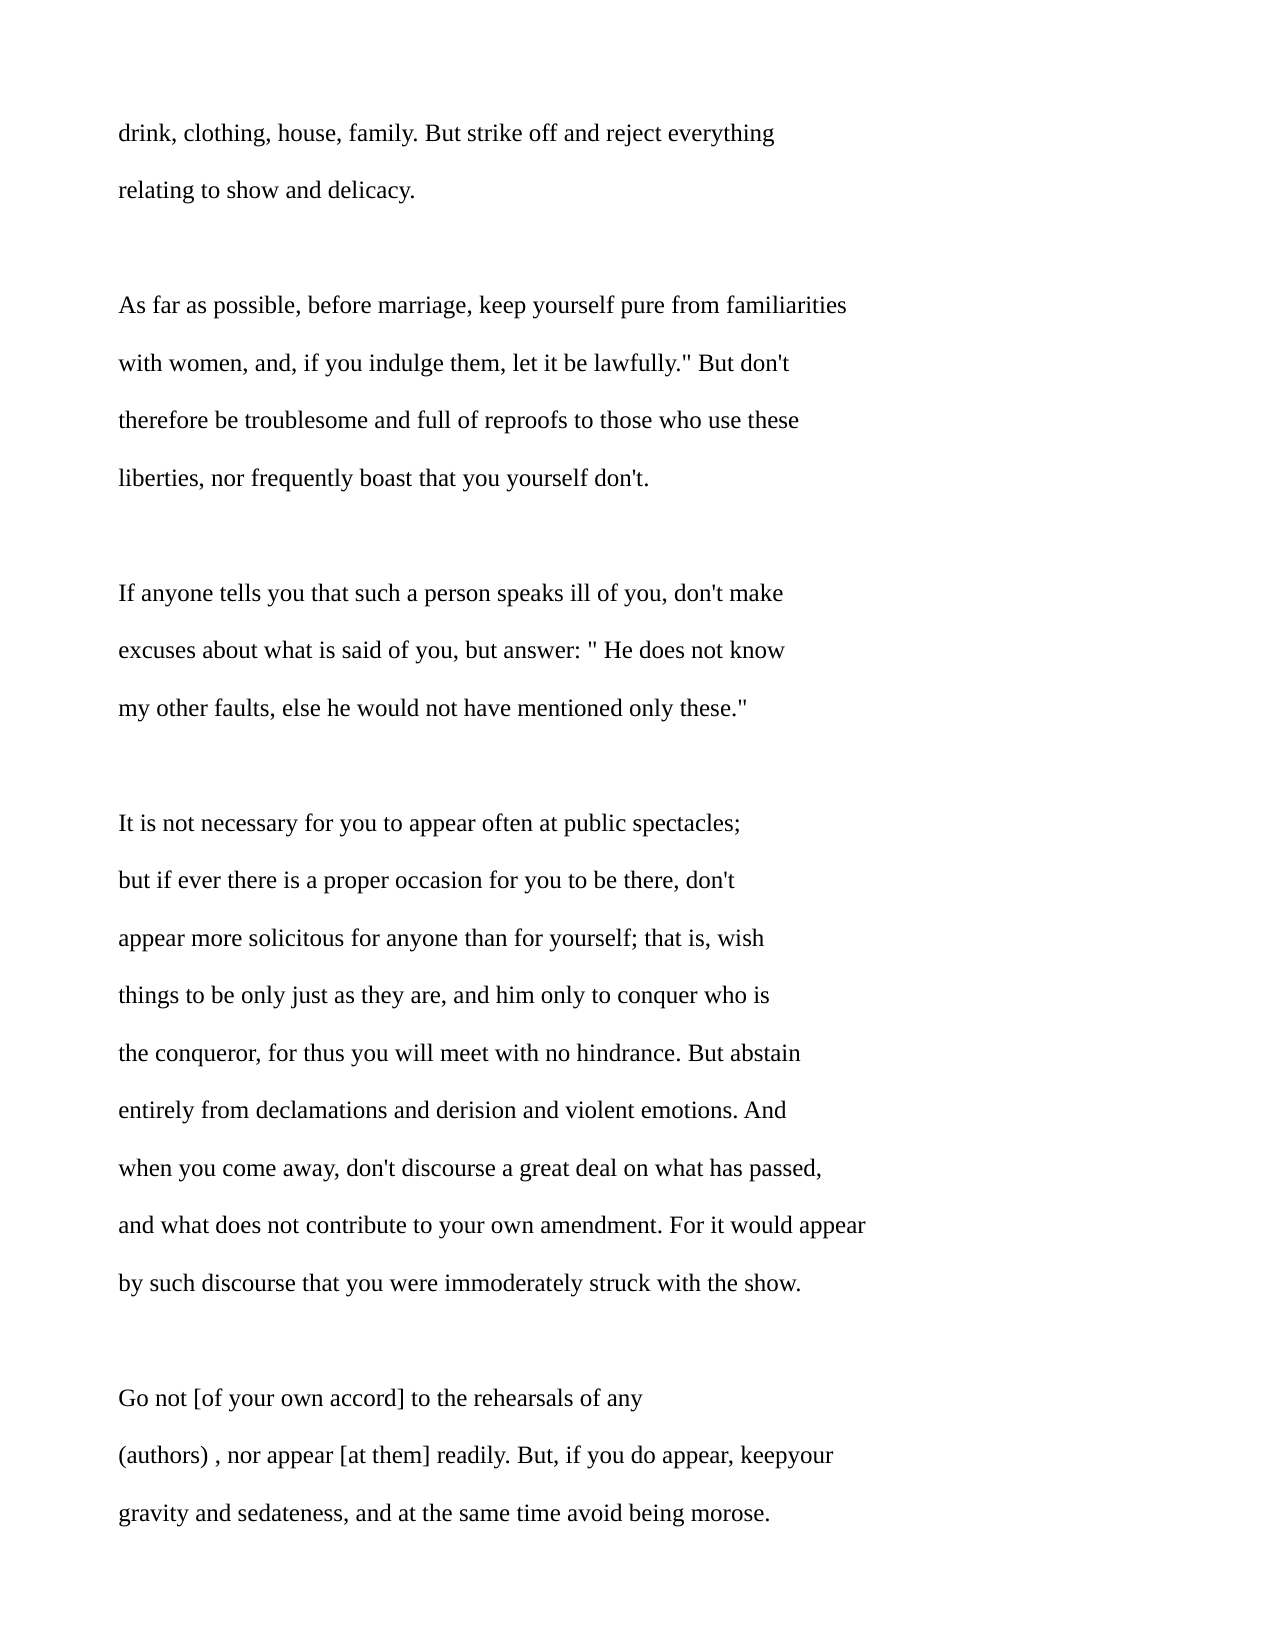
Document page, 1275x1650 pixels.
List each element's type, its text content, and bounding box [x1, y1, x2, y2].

text If anyone tells you that such a person speaks ill of you, don't make [118, 578, 1157, 607]
text As far as possible, before marriage, keep yourself pure from familiarities [118, 291, 1157, 319]
text therefore be troublesome and full of reproofs to those who use these [118, 406, 1157, 434]
text when you come away, don't discourse a great deal on what has passed, [118, 1153, 1157, 1182]
text entirely from declamations and derision and violent emotions. And [118, 1096, 1157, 1124]
text It is not necessary for you to appear often at public spectacles; [118, 808, 1157, 837]
text my other faults, else he would not have mentioned only these." [118, 693, 1157, 722]
text the conqueror, for thus you will meet with no hindrance. But abstain [118, 1038, 1157, 1067]
text gravity and sedateness, and at the same time avoid being morose. [118, 1498, 1157, 1527]
text but if ever there is a proper occasion for you to be there, don't [118, 866, 1157, 894]
text liberties, nor frequently boast that you yourself don't. [118, 463, 1157, 492]
text by such discourse that you were immoderately struck with the show. [118, 1268, 1157, 1297]
text Go not [of your own accord] to the rehearsals of any [118, 1383, 1157, 1412]
text things to be only just as they are, and him only to conquer who is [118, 981, 1157, 1009]
text relating to show and delicacy. [118, 176, 1157, 204]
text drink, clothing, house, family. But strike off and reject everything [118, 118, 1157, 147]
text excuses about what is said of you, but answer: " He does not know [118, 636, 1157, 664]
text and what does not contribute to your own amendment. For it would appear [118, 1211, 1157, 1239]
text with women, and, if you indulge them, let it be lawfully." But don't [118, 348, 1157, 377]
text (authors) , nor appear [at them] readily. But, if you do appear, keepyour [118, 1441, 1157, 1469]
text appear more solicitous for anyone than for yourself; that is, wish [118, 923, 1157, 952]
